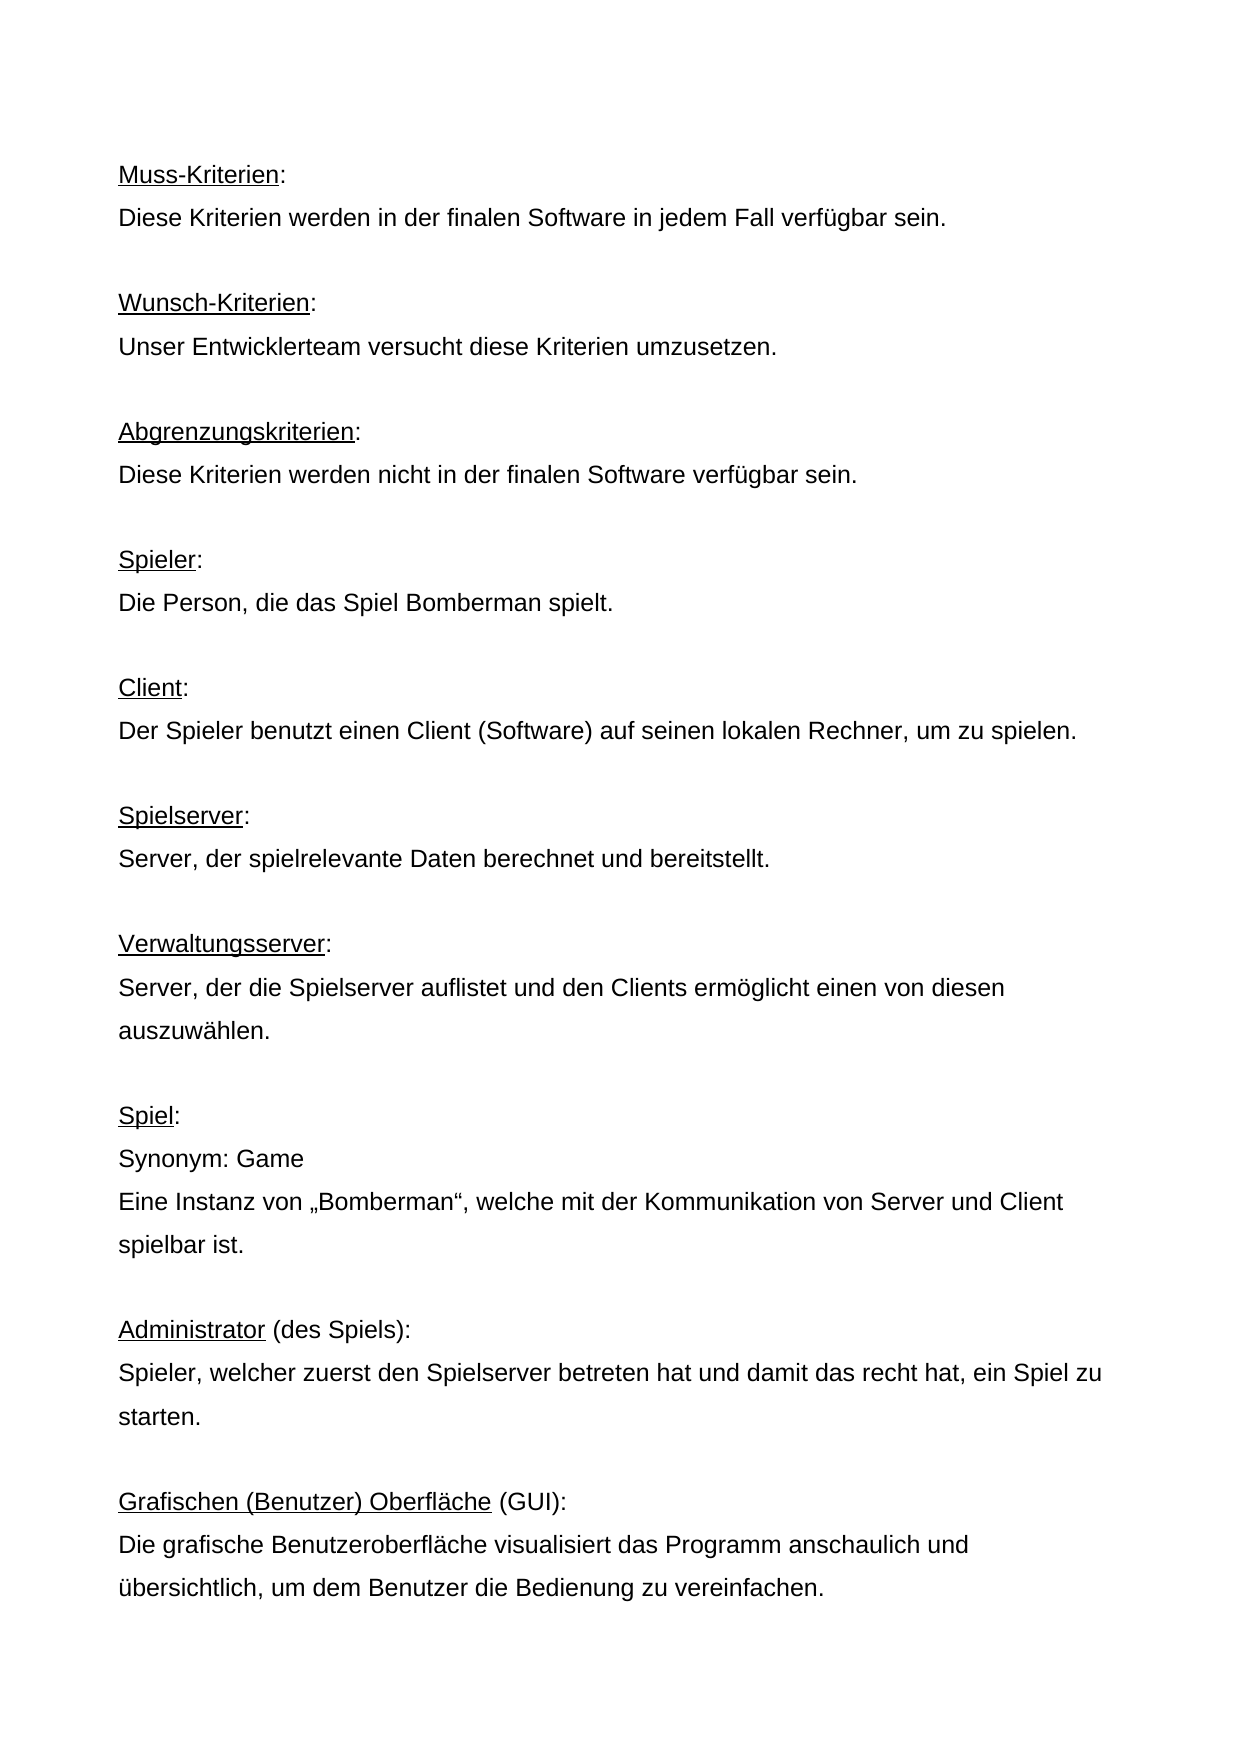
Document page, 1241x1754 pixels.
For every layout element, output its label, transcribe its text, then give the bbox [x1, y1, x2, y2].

text Administrator (des Spiels): Spieler, welcher zuerst den Spielserver betreten hat und damit das recht hat, ein Spiel zu starten. [118, 1315, 1122, 1430]
text Diese Kriterien werden in der finalen Software in jedem Fall verfügbar sein. [118, 203, 1122, 232]
text Synonym: Game [118, 1144, 1122, 1173]
text Server, der spielrelevante Daten berechnet und bereitstellt. [118, 844, 1122, 873]
text Eine Instanz von „Bomberman“, welche mit der Kommunikation von Server und Client spielbar ist. [118, 1187, 1122, 1259]
text Der Spieler benutzt einen Client (Software) auf seinen lokalen Rechner, um zu spielen. [118, 716, 1122, 745]
text Die Person, die das Spiel Bomberman spielt. [118, 588, 1122, 617]
text Spielserver: [118, 801, 1122, 830]
text Wunsch-Kriterien: [118, 288, 1122, 317]
text Spieler: [118, 545, 1122, 573]
text Unser Entwicklerteam versucht diese Kriterien umzusetzen. [118, 331, 1122, 360]
text Abgrenzungskriterien: Diese Kriterien werden nicht in der finalen Software verfügbar sein. [118, 417, 1122, 488]
text Verwaltungsserver: Server, der die Spielserver auflistet und den Clients ermöglicht einen von diesen auszuwählen. [118, 929, 1122, 1044]
text Spiel: [118, 1101, 1122, 1129]
text Grafischen (Benutzer) Oberfläche (GUI): Die grafische Benutzeroberfläche visualisiert das Programm anschaulich und übersichtlich, um dem Benutzer die Bedienung zu vereinfachen. [118, 1487, 1122, 1602]
text Muss-Kriterien: [118, 160, 1122, 189]
text Client: [118, 673, 1122, 702]
